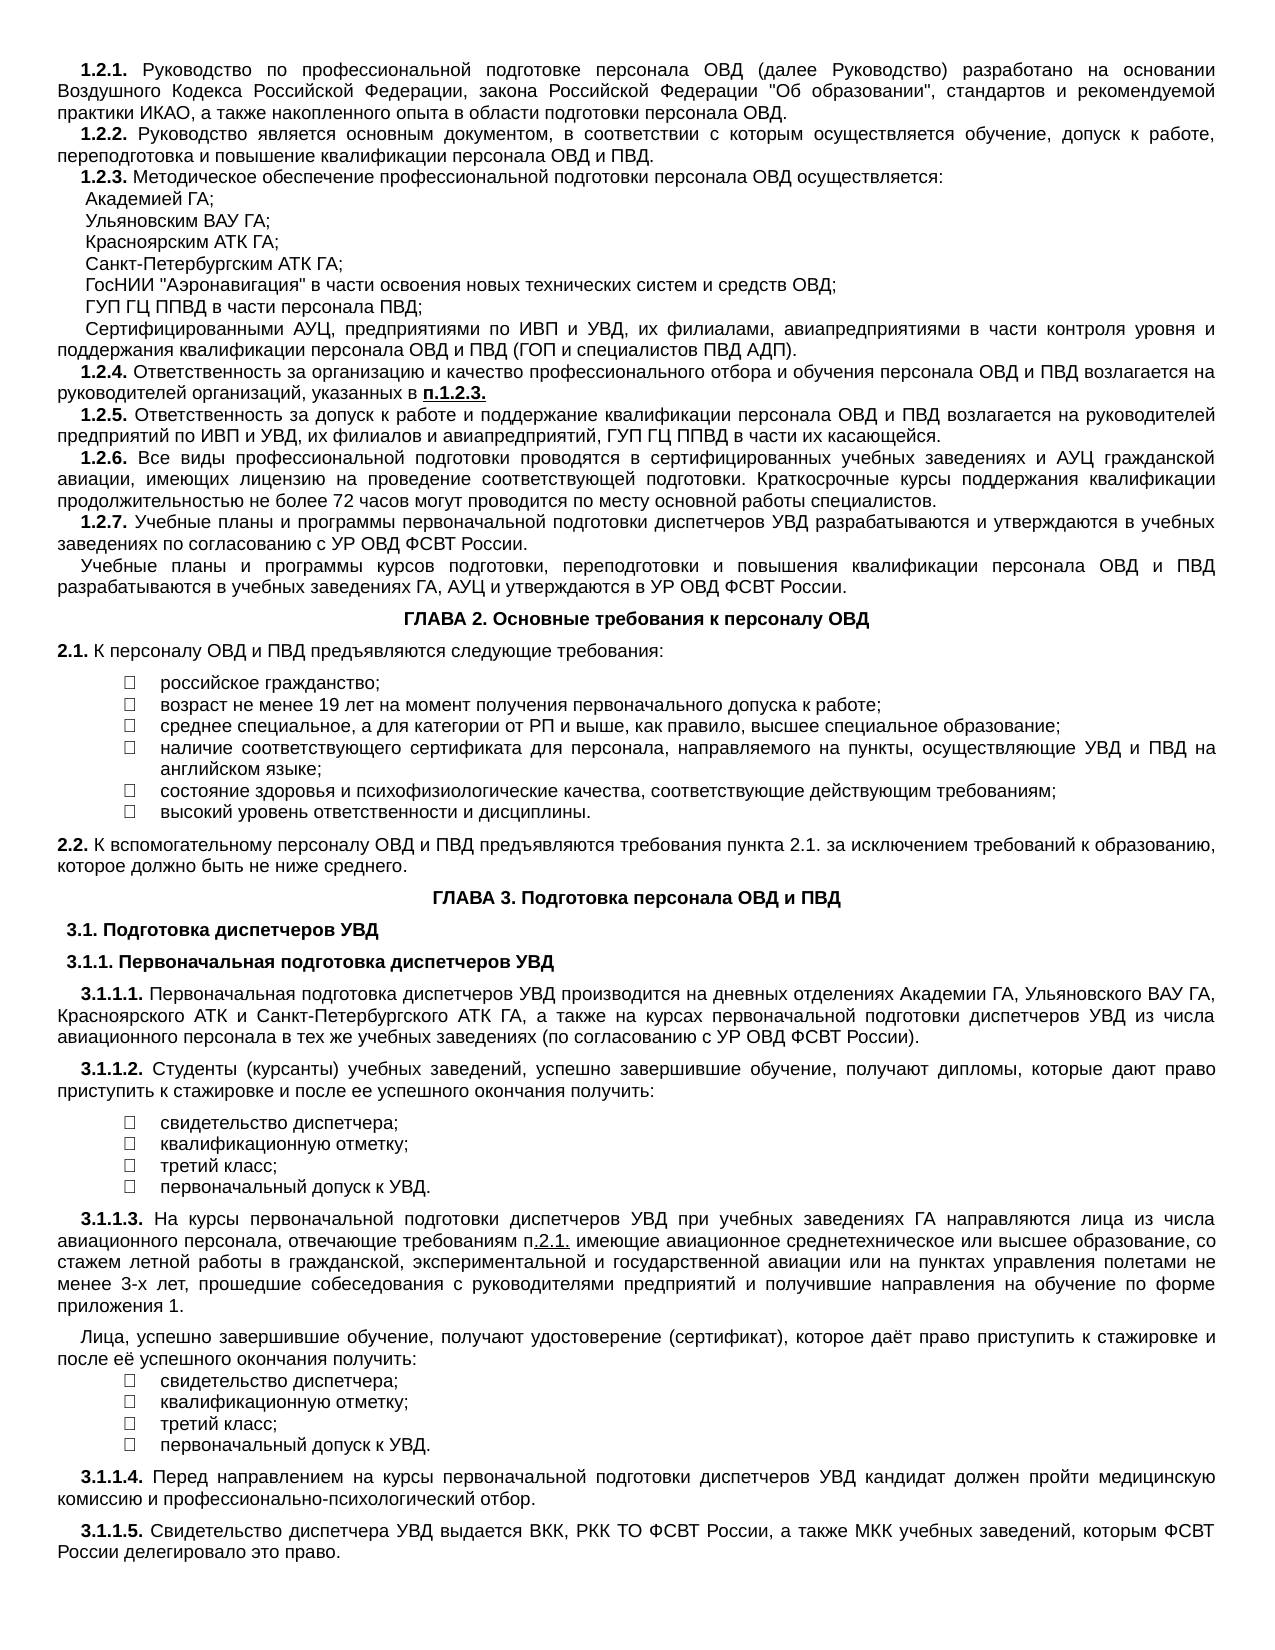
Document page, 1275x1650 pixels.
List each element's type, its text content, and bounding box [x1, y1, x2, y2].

text 1.2.5. Ответственность за допуск к работе и поддержание квалификации персонала ОВД и ПВД возлагается на руководителей предприятий по ИВП и УВД, их филиалов и авиапредприятий, ГУП ГЦ ППВД в части их касающейся. [57, 403, 1216, 447]
text Академией ГА; [57, 188, 1216, 209]
text 3.1.1.2. Студенты (курсанты) учебных заведений, успешно завершившие обучение, получают дипломы, которые дают право приступить к стажировке и после ее успешного окончания получить: [57, 1058, 1216, 1101]
list возраст не менее 19 лет на момент получения первоначального допуска к работе; [123, 693, 1216, 715]
text 3.1.1.5. Свидетельство диспетчера УВД выдается ВКК, РКК ТО ФСВТ России, а также МКК учебных заведений, которым ФСВТ России делегировало это право. [57, 1520, 1216, 1563]
text 3.1.1. Первоначальная подготовка диспетчеров УВД [57, 951, 1216, 972]
text Сертифицированными АУЦ, предприятиями по ИВП и УВД, их филиалами, авиапредприятиями в части контроля уровня и поддержания квалификации персонала ОВД и ПВД (ГОП и специалистов ПВД АДП). [57, 317, 1216, 360]
text ГЛАВА 2. Основные требования к персоналу ОВД [57, 608, 1216, 629]
text 1.2.3. Методическое обеспечение профессиональной подготовки персонала ОВД осуществляется: [57, 166, 1216, 188]
text 2.2. К вспомогательному персоналу ОВД и ПВД предъявляются требования пункта 2.1. за исключением требований к образованию, которое должно быть не ниже среднего. [57, 833, 1216, 876]
text Учебные планы и программы курсов подготовки, переподготовки и повышения квалификации персонала ОВД и ПВД разрабатываются в учебных заведениях ГА, АУЦ и утверждаются в УР ОВД ФСВТ России. [57, 554, 1216, 598]
list первоначальный допуск к УВД. [123, 1176, 1216, 1198]
list квалификационную отметку; [123, 1133, 1216, 1154]
list высокий уровень ответственности и дисциплины. [123, 801, 1216, 823]
text 2.1. К персоналу ОВД и ПВД предъявляются следующие требования: [57, 640, 1216, 662]
list квалификационную отметку; [123, 1391, 1216, 1413]
list российское гражданство; [123, 672, 1216, 693]
list свидетельство диспетчера; [123, 1111, 1216, 1133]
list состояние здоровья и психофизиологические качества, соответствующие действующим требованиям; [123, 780, 1216, 801]
list третий класс; [123, 1413, 1216, 1434]
text 3.1.1.3. На курсы первоначальной подготовки диспетчеров УВД при учебных заведениях ГА направляются лица из числа авиационного персонала, отвечающие требованиям п.2.1. имеющие авиационное среднетехническое или высшее образование, со стажем летной работы в гражданской, экспериментальной и государственной авиации или на пунктах управления полетами не менее 3-х лет, прошедшие собеседования с руководителями предприятий и получившие направления на обучение по форме приложения 1. [57, 1208, 1216, 1316]
text ГУП ГЦ ППВД в части персонала ПВД; [57, 296, 1216, 317]
text Красноярским АТК ГА; [57, 231, 1216, 253]
text 1.2.6. Все виды профессиональной подготовки проводятся в сертифицированных учебных заведениях и АУЦ гражданской авиации, имеющих лицензию на проведение соответствующей подготовки. Краткосрочные курсы поддержания квалификации продолжительностью не более 72 часов могут проводится по месту основной работы специалистов. [57, 447, 1216, 511]
text 3.1. Подготовка диспетчеров УВД [57, 919, 1216, 940]
list первоначальный допуск к УВД. [123, 1434, 1216, 1456]
text 1.2.2. Руководство является основным документом, в соответствии с которым осуществляется обучение, допуск к работе, переподготовка и повышение квалификации персонала ОВД и ПВД. [57, 123, 1216, 166]
text 1.2.7. Учебные планы и программы первоначальной подготовки диспетчеров УВД разрабатываются и утверждаются в учебных заведениях по согласованию с УР ОВД ФСВТ России. [57, 511, 1216, 554]
text 1.2.1. Руководство по профессиональной подготовке персонала ОВД (далее Руководство) разработано на основании Воздушного Кодекса Российской Федерации, закона Российской Федерации "Об образовании", стандартов и рекомендуемой практики ИКАО, а также накопленного опыта в области подготовки персонала ОВД. [57, 58, 1216, 123]
text 1.2.4. Ответственность за организацию и качество профессионального отбора и обучения персонала ОВД и ПВД возлагается на руководителей организаций, указанных в п.1.2.3. [57, 360, 1216, 403]
list третий класс; [123, 1154, 1216, 1176]
list среднее специальное, а для категории от РП и выше, как правило, высшее специальное образование; [123, 715, 1216, 737]
list наличие соответствующего сертификата для персонала, направляемого на пункты, осуществляющие УВД и ПВД на английском языке; [123, 737, 1216, 780]
text Санкт-Петербургским АТК ГА; [57, 253, 1216, 274]
text ГосНИИ "Аэронавигация" в части освоения новых технических систем и средств ОВД; [57, 274, 1216, 296]
text Лица, успешно завершившие обучение, получают удостоверение (сертификат), которое даёт право приступить к стажировке и после её успешного окончания получить: [57, 1326, 1216, 1369]
list свидетельство диспетчера; [123, 1369, 1216, 1391]
text 3.1.1.4. Перед направлением на курсы первоначальной подготовки диспетчеров УВД кандидат должен пройти медицинскую комиссию и профессионально-психологический отбор. [57, 1466, 1216, 1509]
text ГЛАВА 3. Подготовка персонала ОВД и ПВД [57, 887, 1216, 908]
text Ульяновским ВАУ ГА; [57, 209, 1216, 231]
text 3.1.1.1. Первоначальная подготовка диспетчеров УВД производится на дневных отделениях Академии ГА, Ульяновского ВАУ ГА, Красноярского АТК и Санкт-Петербургского АТК ГА, а также на курсах первоначальной подготовки диспетчеров УВД из числа авиационного персонала в тех же учебных заведениях (по согласованию с УР ОВД ФСВТ России). [57, 983, 1216, 1047]
